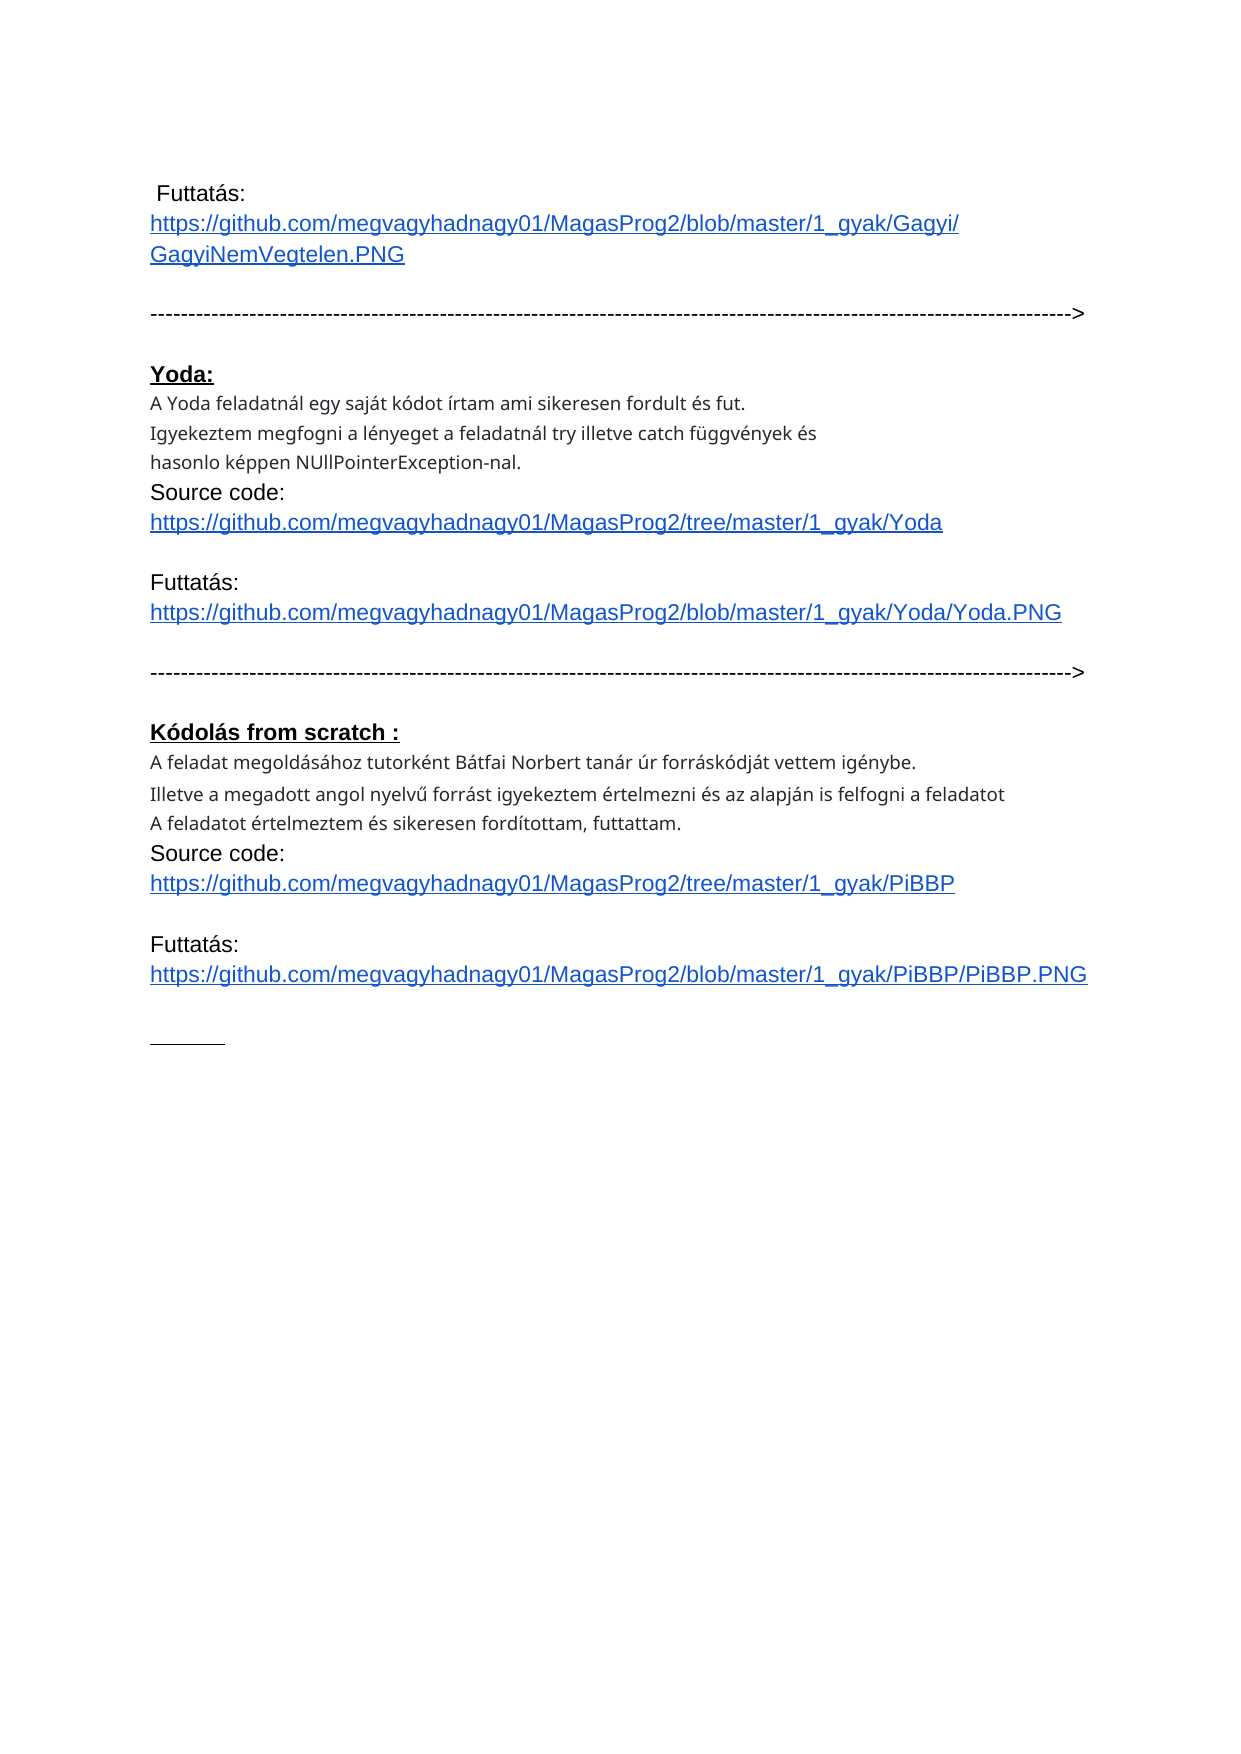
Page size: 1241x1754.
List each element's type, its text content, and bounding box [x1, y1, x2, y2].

text A feladatot értelmeztem és sikeresen fordítottam, futtattam. [150, 811, 1090, 836]
text hasonlo képpen NUllPointerException-nal. [150, 449, 1090, 475]
text ﻿A feladat megoldásához tutorként Bátfai Norbert tanár úr forráskódját vettem igénybe. [150, 749, 1090, 777]
text Igyekeztem megfogni a lényeget a feladatnál try illetve catch függvények és [150, 420, 1090, 446]
text Futtatás: [150, 931, 1090, 957]
text https://github.com/megvagyhadnagy01/MagasProg2/tree/master/1_gyak/PiBBP [150, 870, 1090, 897]
text Source code: [150, 840, 1090, 866]
text Kódolás from scratch : [150, 719, 1090, 746]
text https://github.com/megvagyhadnagy01/MagasProg2/blob/master/1_gyak/Yoda/Yoda.PNG [150, 599, 1090, 626]
text -------------------------------------------------------------------------------------------------------------------------> [150, 659, 1090, 685]
text https://github.com/megvagyhadnagy01/MagasProg2/tree/master/1_gyak/Yoda [150, 509, 1090, 535]
text Yoda: [150, 361, 1090, 387]
text A Yoda feladatnál egy saját kódot írtam ami sikeresen fordult és fut. [150, 391, 1090, 416]
text Futtatás: [150, 180, 1090, 207]
text https://github.com/megvagyhadnagy01/MagasProg2/blob/master/1_gyak/Gagyi/GagyiNemVegtelen.PNG [150, 210, 1090, 267]
text Futtatás: [150, 569, 1090, 596]
text Illetve a megadott angol nyelvű forrást igyekeztem értelmezni és az alapján is felfogni a feladatot [150, 781, 1090, 807]
text -------------------------------------------------------------------------------------------------------------------------> [150, 300, 1090, 326]
text Source code: [150, 478, 1090, 505]
text https://github.com/megvagyhadnagy01/MagasProg2/blob/master/1_gyak/PiBBP/PiBBP.PNG [150, 961, 1090, 987]
